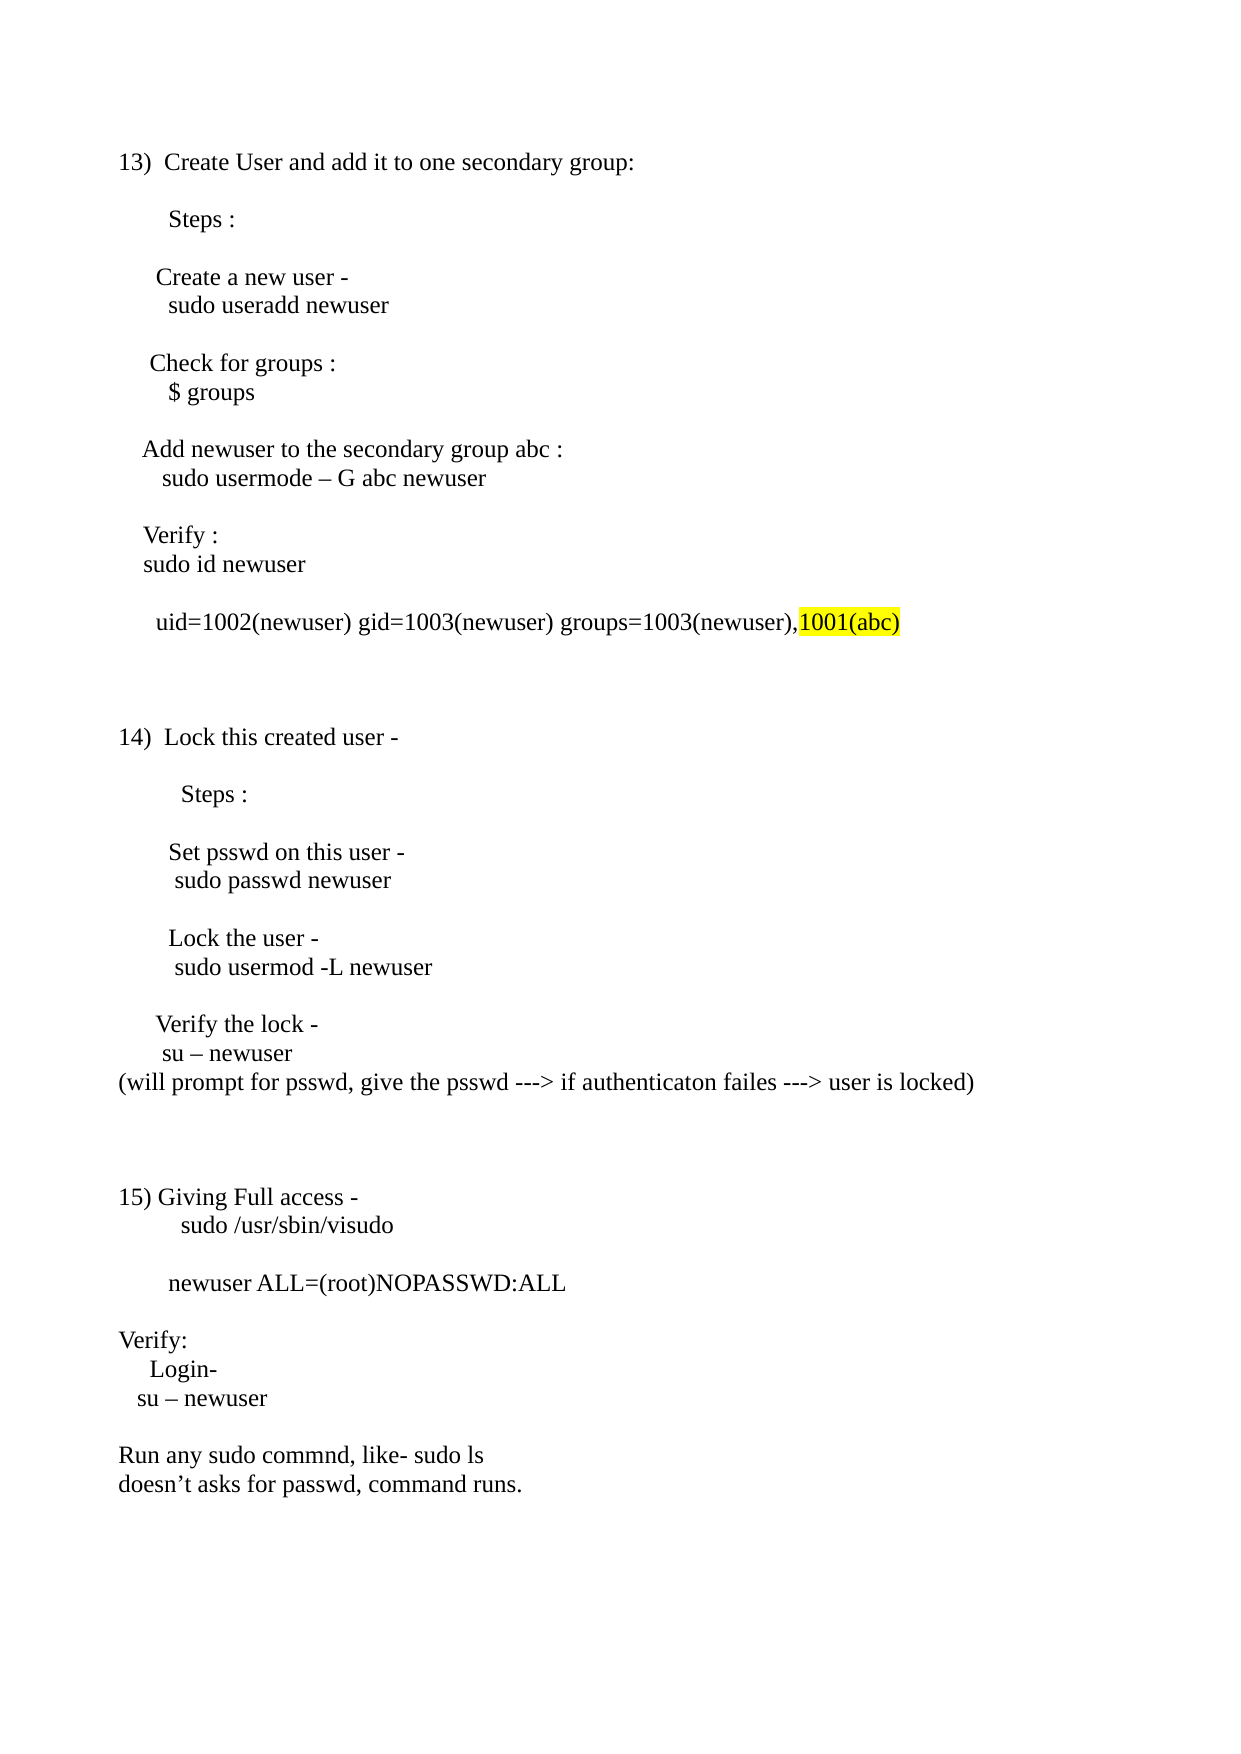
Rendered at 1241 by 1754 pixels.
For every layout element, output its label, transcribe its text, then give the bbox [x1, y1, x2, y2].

text (will prompt for psswd, give the psswd ---> if authenticaton failes ---> user is locked) [118, 1067, 1122, 1096]
text Steps : [118, 204, 1122, 233]
text Verify : [118, 521, 1122, 549]
text Lock the user - [118, 923, 1122, 952]
text 15) Giving Full access - [118, 1182, 1122, 1211]
text uid=1002(newuser) gid=1003(newuser) groups=1003(newuser),1001(abc) [118, 607, 1122, 636]
text Set psswd on this user - [118, 837, 1122, 866]
text Verify: [118, 1326, 1122, 1354]
text sudo useradd newuser [118, 291, 1122, 319]
text doesn’t asks for passwd, command runs. [118, 1469, 1122, 1498]
text Check for groups : [118, 348, 1122, 377]
text Login- [118, 1354, 1122, 1383]
text Verify the lock - [118, 1009, 1122, 1038]
text Create a new user - [118, 262, 1122, 291]
text su – newuser [118, 1383, 1122, 1412]
text sudo usermod -L newuser [118, 952, 1122, 981]
text Add newuser to the secondary group abc : [118, 434, 1122, 463]
text su – newuser [118, 1038, 1122, 1067]
text sudo id newuser [118, 549, 1122, 578]
text $ groups [118, 377, 1122, 406]
text Run any sudo commnd, like- sudo ls [118, 1441, 1122, 1469]
text sudo passwd newuser [118, 866, 1122, 894]
text sudo /usr/sbin/visudo [118, 1211, 1122, 1239]
text 13) Create User and add it to one secondary group: [118, 147, 1122, 176]
text 14) Lock this created user - [118, 722, 1122, 751]
text sudo usermode – G abc newuser [118, 463, 1122, 492]
text Steps : [118, 779, 1122, 808]
text newuser ALL=(root)NOPASSWD:ALL [118, 1268, 1122, 1297]
